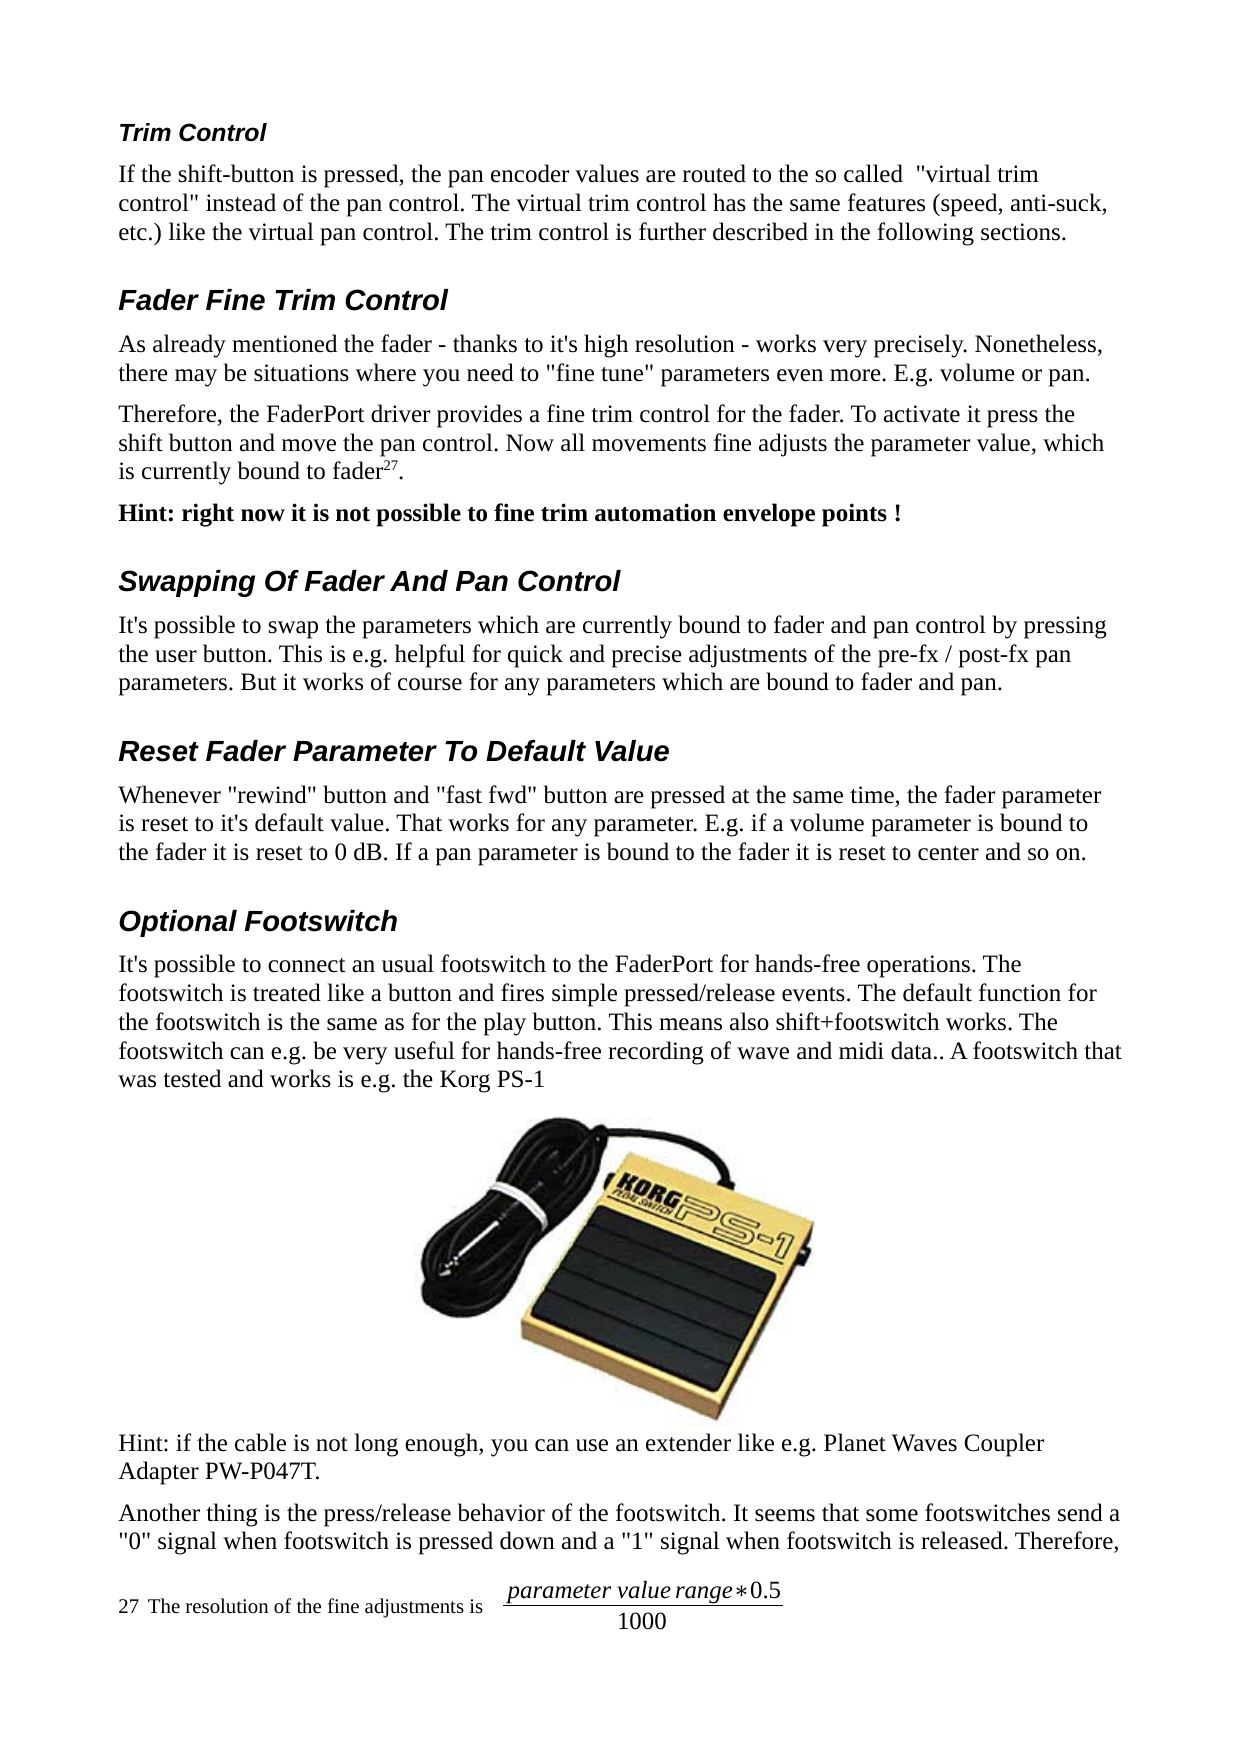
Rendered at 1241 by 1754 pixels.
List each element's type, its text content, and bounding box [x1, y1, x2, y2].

text If the shift-button is pressed, the pan encoder values are routed to the so called "virtual trim control" instead of the pan control. The virtual trim control has the same features (speed, anti-suck, etc.) like the virtual pan control. The trim control is further described in the following sections. [118, 159, 1122, 245]
subtitle Reset Fader Parameter To Default Value [118, 734, 1122, 767]
subtitle Fader Fine Trim Control [118, 283, 1122, 316]
text Hint: right now it is not possible to fine trim automation envelope points ! [118, 498, 1122, 526]
text It's possible to swap the parameters which are currently bound to fader and pan control by pressing the user button. This is e.g. helpful for quick and precise adjustments of the pre-fx / post-fx pan parameters. But it works of course for any parameters which are bound to fader and pan. [118, 610, 1122, 696]
text Whenever "rewind" button and "fast fwd" button are pressed at the same time, the fader parameter is reset to it's default value. That works for any parameter. E.g. if a volume parameter is bound to the fader it is reset to 0 dB. If a pan parameter is bound to the fader it is reset to center and so on. [118, 780, 1122, 866]
text As already mentioned the fader - thanks to it's high resolution - works very precisely. Nonetheless, there may be situations where you need to "fine tune" parameters even more. E.g. volume or pan. [118, 329, 1122, 386]
subtitle Swapping Of Fader And Pan Control [118, 564, 1122, 597]
subtitle Optional Footswitch [118, 903, 1122, 937]
text It's possible to connect an usual footswitch to the FaderPort for hands-free operations. The footswitch is treated like a button and fires simple pressed/release events. The default function for the footswitch is the same as for the play button. This means also shift+footswitch works. The footswitch can e.g. be very useful for hands-free recording of wave and midi data.. A footswitch that was tested and works is e.g. the Korg PS-1 [118, 949, 1122, 1093]
subtitle Trim Control [118, 118, 1122, 147]
text Therefore, the FaderPort driver provides a fine trim control for the fader. To activate it press the shift button and move the pan control. Now all movements fine adjusts the parameter value, which is currently bound to fader. [118, 399, 1122, 485]
picture [413, 1105, 827, 1428]
text Another thing is the press/release behavior of the footswitch. It seems that some footswitches send a "0" signal when footswitch is pressed down and a "1" signal when footswitch is released. Therefore, [118, 1498, 1122, 1555]
text Hint: if the cable is not long enough, you can use an extender like e.g. Planet Waves Coupler Adapter PW-P047T. [118, 1106, 1122, 1485]
text The resolution of the fine adjustments is [118, 1577, 1122, 1636]
